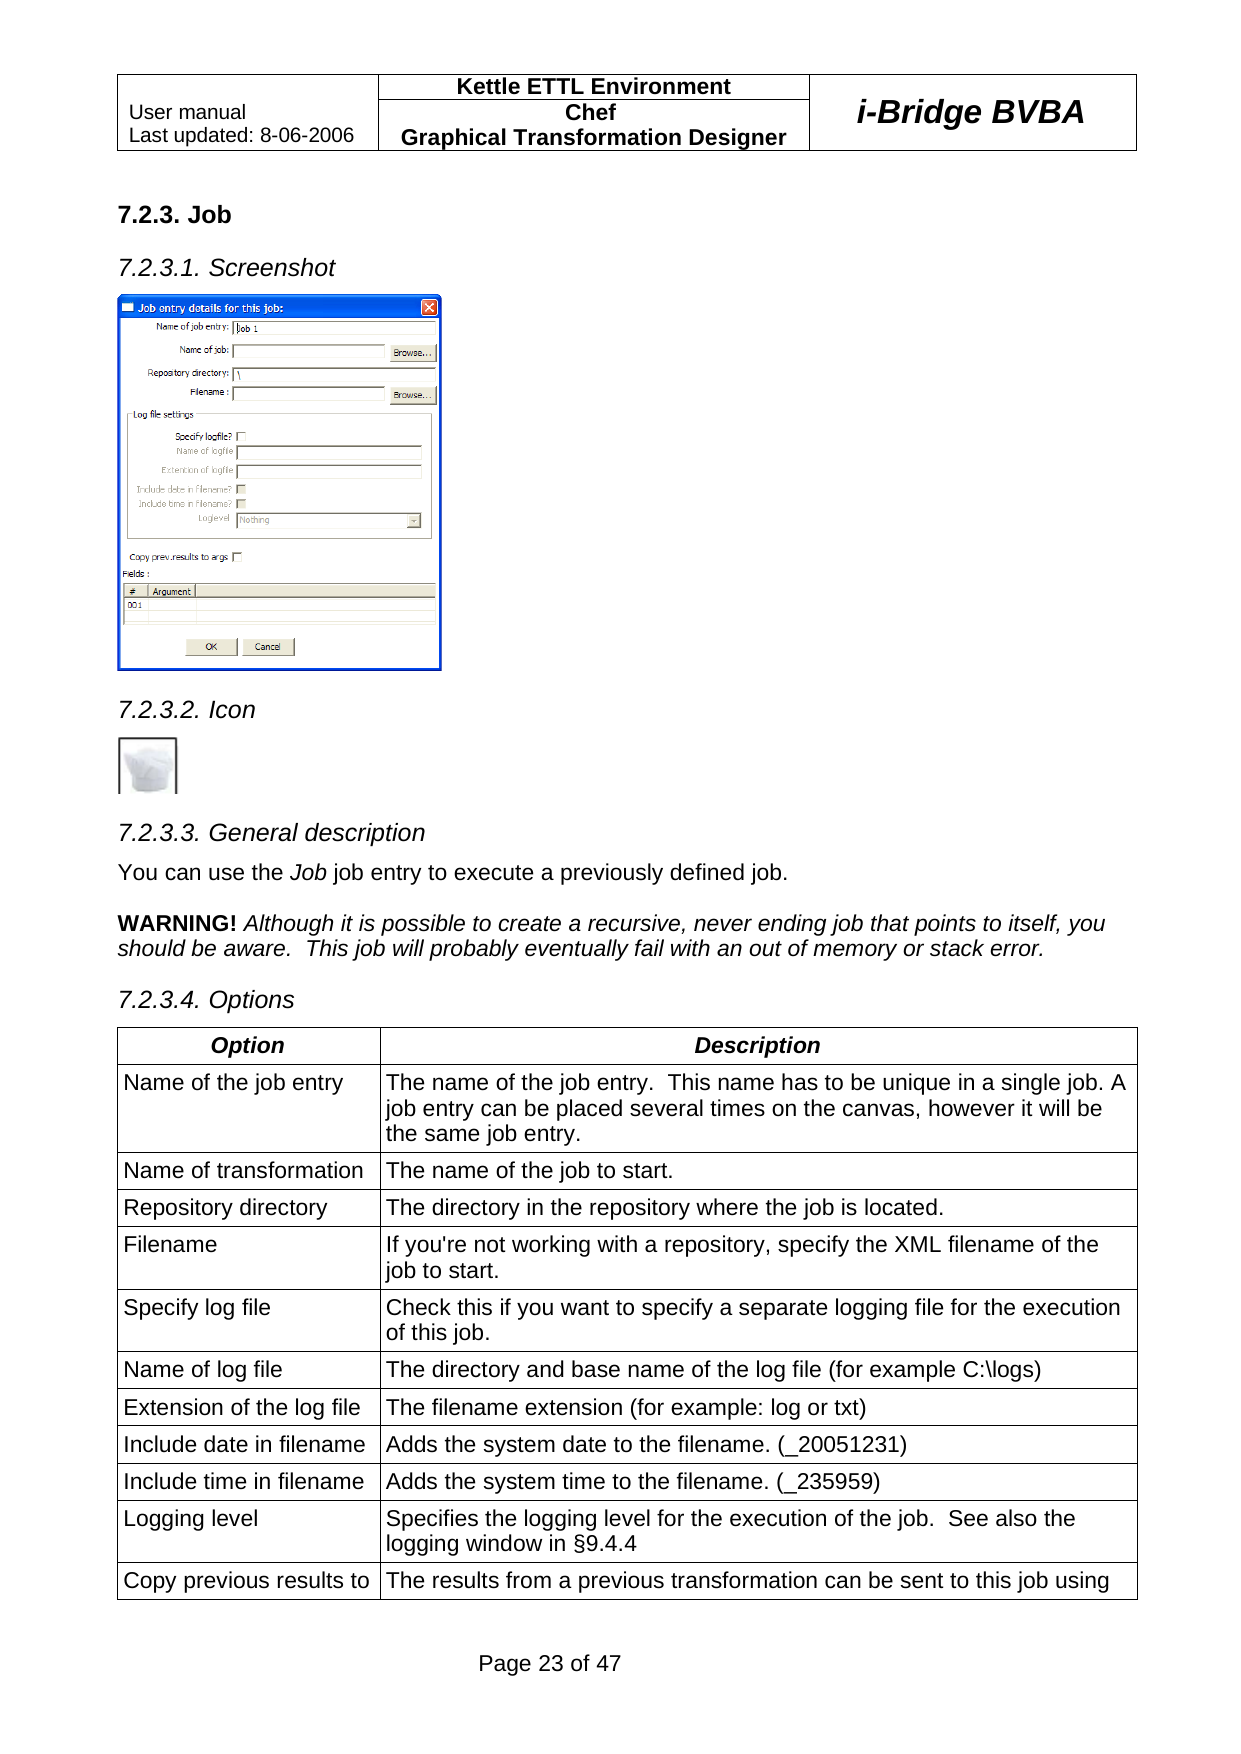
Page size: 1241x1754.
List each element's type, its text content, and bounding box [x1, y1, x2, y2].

table_cell The directory and base name of the log file (for example C:\logs) [381, 1352, 1137, 1388]
subtitle Job [117, 201, 1137, 229]
picture [117, 294, 442, 671]
table_header Description [381, 1028, 1137, 1064]
table_cell The name of the job entry. This name has to be unique in a single job. A job entry can be placed several times on the canvas, however it will be the same job entry. [381, 1065, 1137, 1152]
text WARNING! Although it is possible to create a recursive, never ending job that points to itself, you should be aware. This job will probably eventually fail with an out of memory or stack error. [117, 910, 1137, 961]
table_cell Adds the system date to the filename. (_20051231) [381, 1426, 1137, 1463]
table_cell Repository directory [118, 1190, 380, 1226]
table_cell Extension of the log file [118, 1389, 380, 1425]
table_cell Specifies the logging level for the execution of the job. See also the logging window in §9.4.4 [381, 1501, 1137, 1562]
subtitle General description [117, 819, 1137, 847]
table_cell Include time in filename [118, 1464, 380, 1500]
table_cell Name of transformation [118, 1153, 380, 1189]
table_cell The filename extension (for example: log or txt) [381, 1389, 1137, 1425]
text You can use the Job job entry to execute a previously defined job. [117, 859, 1137, 885]
table_cell Check this if you want to specify a separate logging file for the execution of this job. [381, 1290, 1137, 1351]
table_cell Name of the job entry [118, 1065, 380, 1152]
table_cell Specify log file [118, 1290, 380, 1351]
table_cell The directory in the repository where the job is located. [381, 1190, 1137, 1226]
subtitle Options [117, 986, 1137, 1014]
subtitle Screenshot [117, 254, 1137, 282]
table_cell Filename [118, 1227, 380, 1289]
table_cell Logging level [118, 1501, 380, 1562]
table_cell Copy previous results to [118, 1563, 380, 1599]
table_cell If you're not working with a repository, specify the XML filename of the job to start. [381, 1227, 1137, 1289]
table_cell The results from a previous transformation can be sent to this job using [381, 1563, 1137, 1599]
subtitle Icon [117, 696, 1137, 724]
table_cell Name of log file [118, 1352, 380, 1388]
table_cell The name of the job to start. [381, 1153, 1137, 1189]
table_cell Adds the system time to the filename. (_235959) [381, 1464, 1137, 1500]
table_header Option [118, 1028, 380, 1064]
table_cell Include date in filename [118, 1426, 380, 1463]
